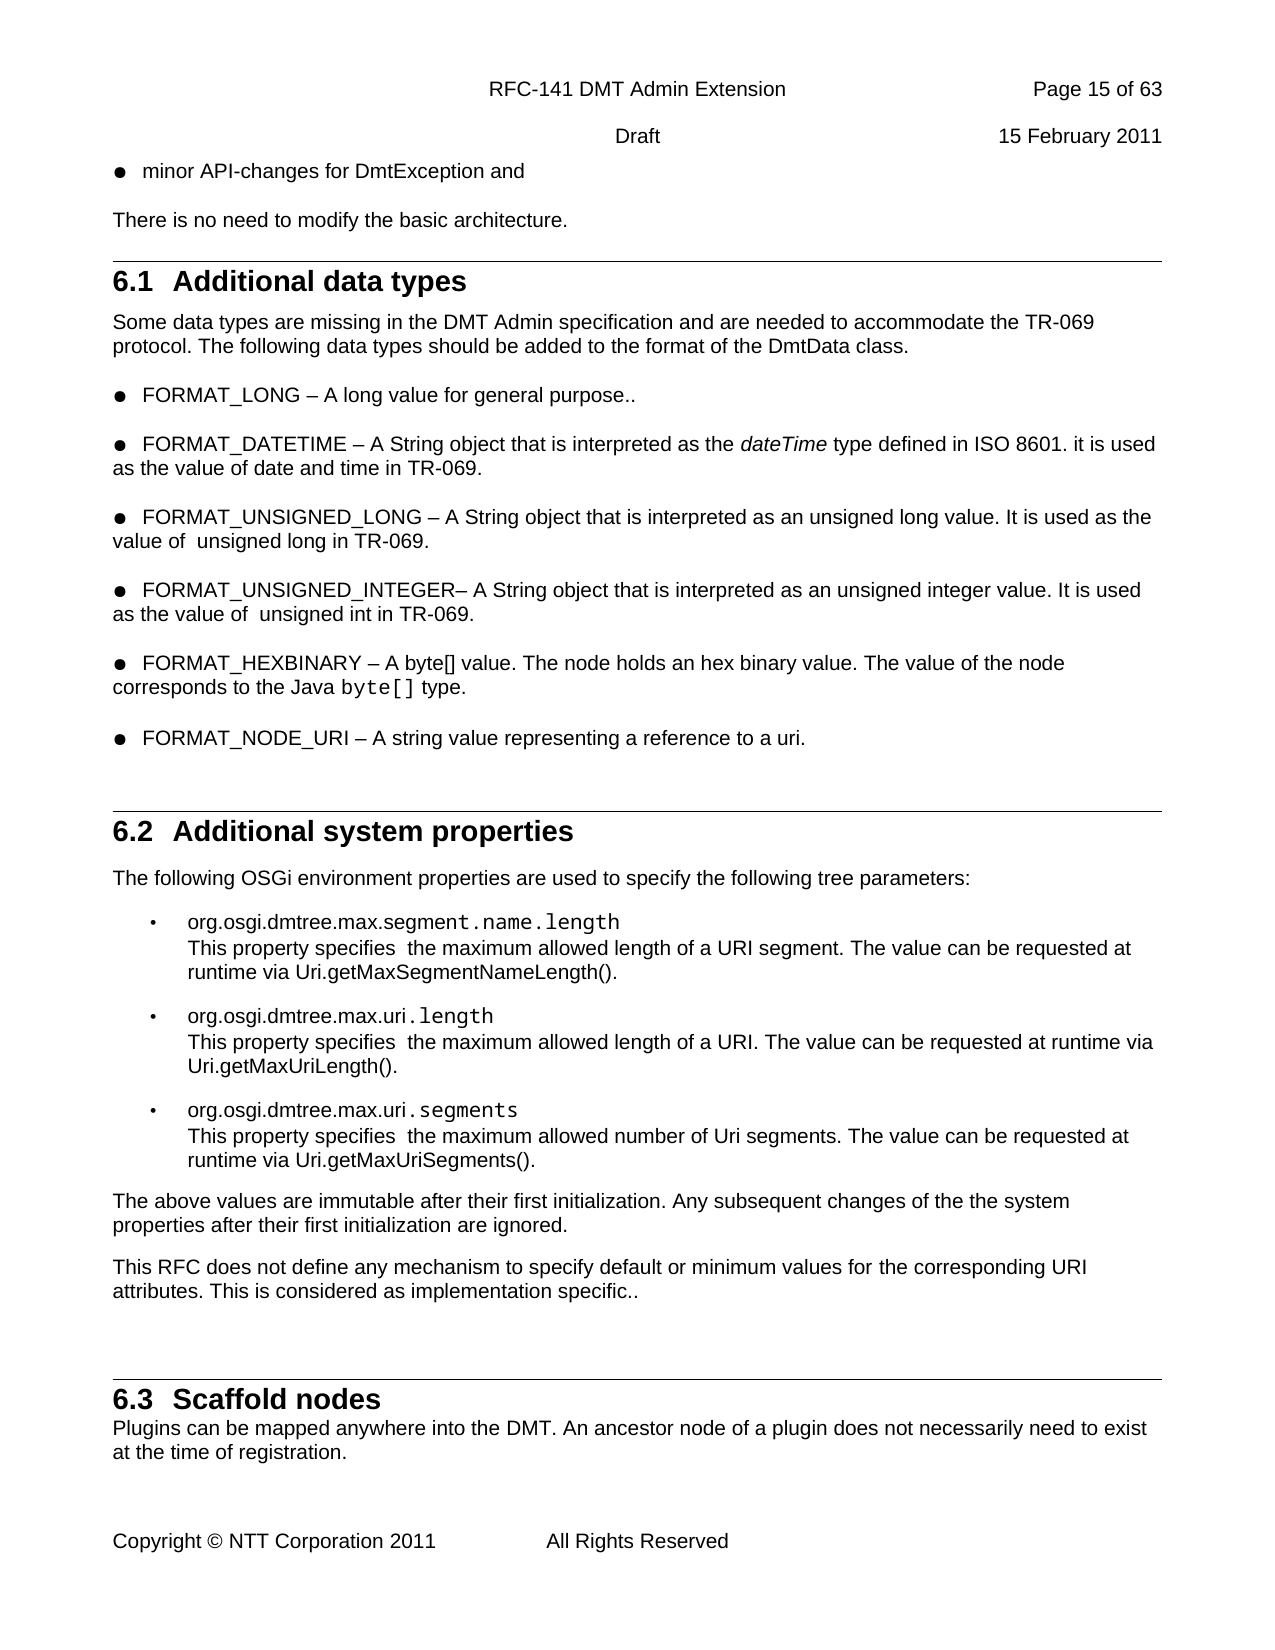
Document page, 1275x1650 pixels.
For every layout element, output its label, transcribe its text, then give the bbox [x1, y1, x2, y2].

list FORMAT_DATETIME – A String object that is interpreted as the dateTime type defined in ISO 8601. it is used as the value of date and time in TR-069. [112, 432, 1162, 480]
list org.osgi.dmtree.max.segment.name.length This property specifies the maximum allowed length of a URI segment. The value can be requested at runtime via Uri.getMaxSegmentNameLength(). [150, 907, 1162, 983]
text There is no need to modify the basic architecture. [112, 208, 1162, 232]
list minor API-changes for DmtException and [112, 159, 1162, 183]
text The following OSGi environment properties are used to specify the following tree parameters: [112, 865, 1162, 889]
list org.osgi.dmtree.max.uri.length This property specifies the maximum allowed length of a URI. The value can be requested at runtime via Uri.getMaxUriLength(). [150, 1001, 1162, 1077]
text Plugins can be mapped anywhere into the DMT. An ancestor node of a plugin does not necessarily need to exist at the time of registration. [112, 1416, 1162, 1463]
list FORMAT_HEXBINARY – A byte[] value. The node holds an hex binary value. The value of the node corresponds to the Java byte[] type. [112, 651, 1162, 701]
text The above values are immutable after their first initialization. Any subsequent changes of the the system properties after their first initialization are ignored. [112, 1189, 1162, 1237]
text This RFC does not define any mechanism to specify default or minimum values for the corresponding URI attributes. This is considered as implementation specific.. [112, 1255, 1162, 1303]
text Some data types are missing in the DMT Admin specification and are needed to accommodate the TR-069 protocol. The following data types should be added to the format of the DmtData class. [112, 310, 1162, 358]
list FORMAT_UNSIGNED_LONG – A String object that is interpreted as an unsigned long value. It is used as the value of unsigned long in TR-069. [112, 505, 1162, 553]
list FORMAT_UNSIGNED_INTEGER– A String object that is interpreted as an unsigned integer value. It is used as the value of unsigned int in TR-069. [112, 578, 1162, 626]
list FORMAT_LONG – A long value for general purpose.. [112, 383, 1162, 407]
list org.osgi.dmtree.max.uri.segments This property specifies the maximum allowed number of Uri segments. The value can be requested at runtime via Uri.getMaxUriSegments(). [150, 1095, 1162, 1172]
subtitle Additional data types [112, 262, 1162, 298]
list FORMAT_NODE_URI – A string value representing a reference to a uri. [112, 726, 1162, 749]
subtitle Scaffold nodes [112, 1380, 1162, 1416]
subtitle Additional system properties [112, 812, 1162, 848]
